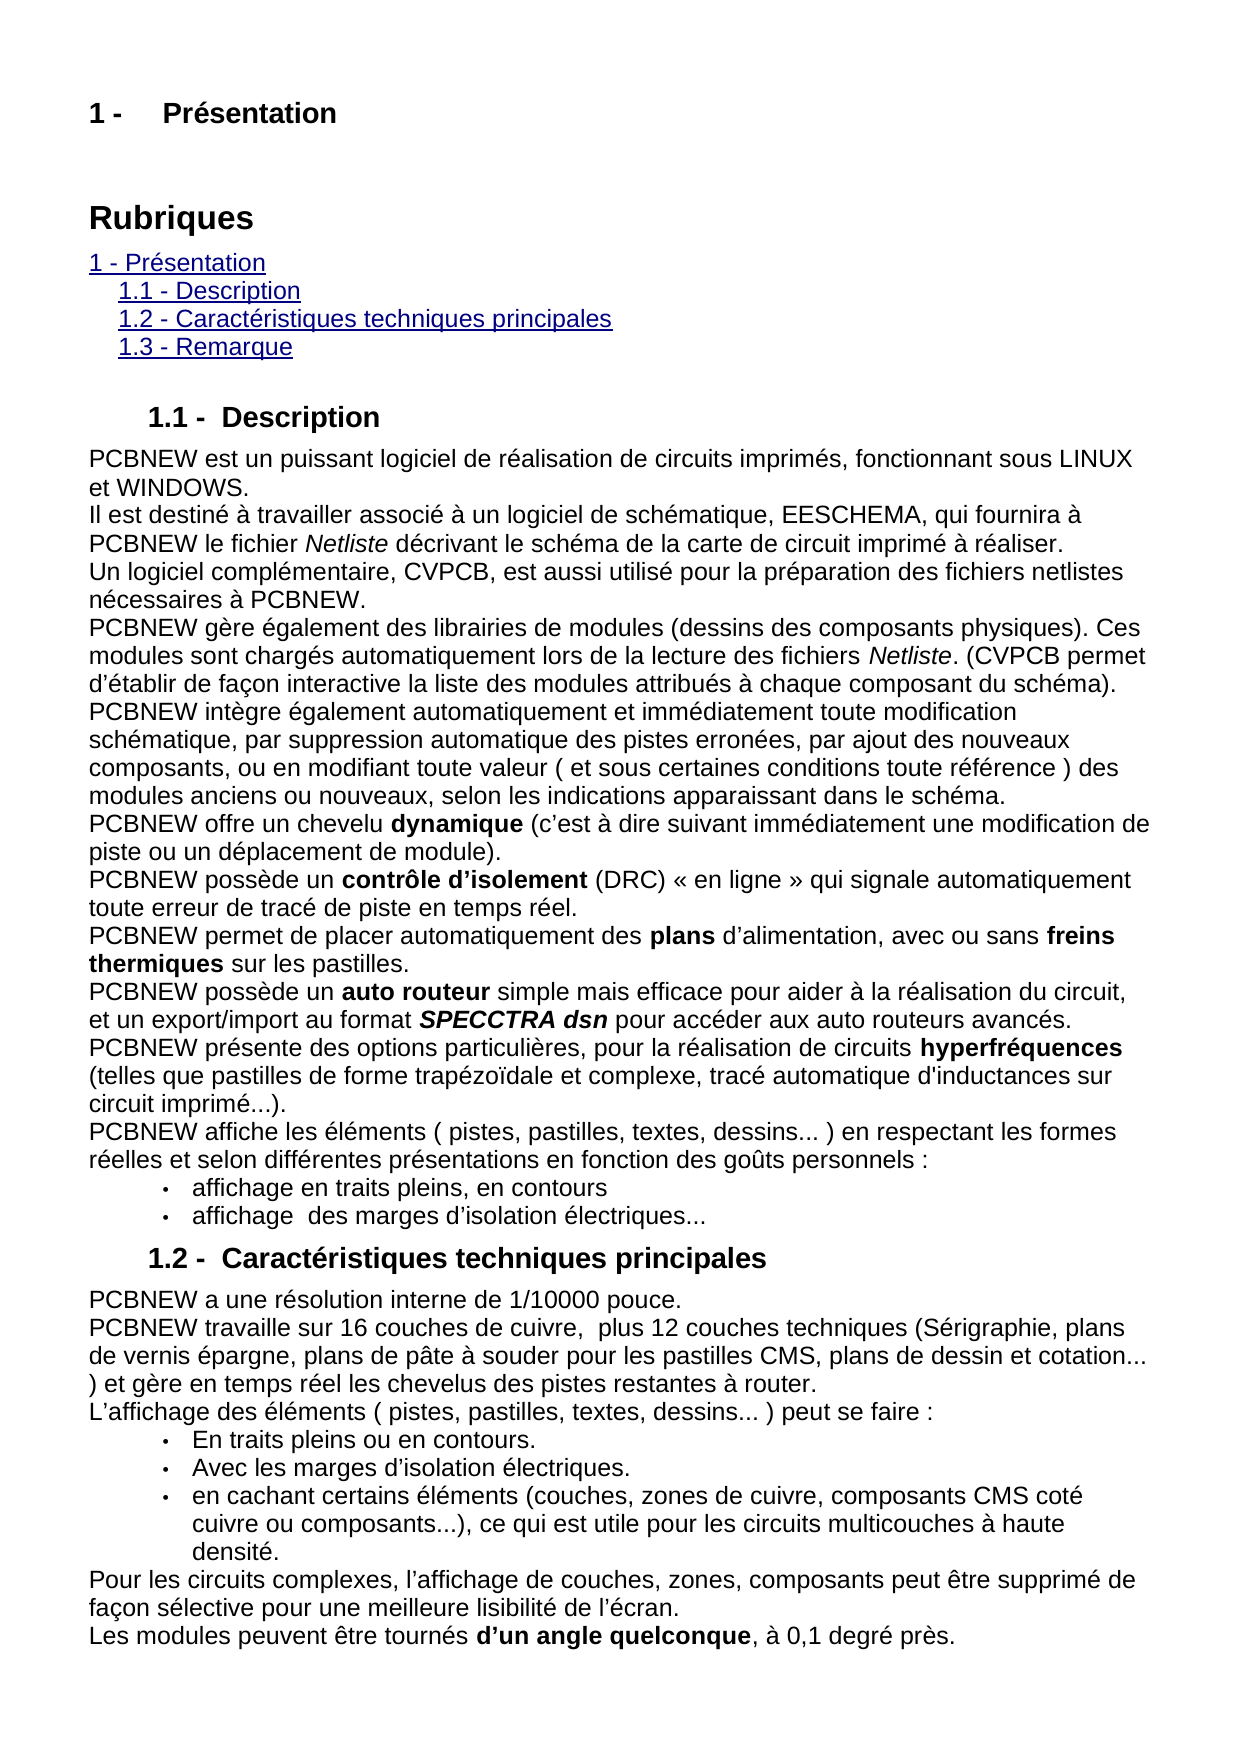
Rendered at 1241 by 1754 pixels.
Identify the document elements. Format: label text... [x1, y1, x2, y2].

text 1.3 - Remarque [118, 333, 1152, 361]
text Pour les circuits complexes, l’affichage de couches, zones, composants peut être supprimé de façon sélective pour une meilleure lisibilité de l’écran. [88, 1566, 1152, 1622]
text PCBNEW intègre également automatiquement et immédiatement toute modification schématique, par suppression automatique des pistes erronées, par ajout des nouveaux composants, ou en modifiant toute valeur ( et sous certaines conditions toute référence ) des modules anciens ou nouveaux, selon les indications apparaissant dans le schéma. [88, 698, 1152, 810]
text Les modules peuvent être tournés d’un angle quelconque, à 0,1 degré près. [88, 1622, 1152, 1650]
list Avec les marges d’isolation électriques. [162, 1454, 1152, 1482]
text PCBNEW gère également des librairies de modules (dessins des composants physiques). Ces modules sont chargés automatiquement lors de la lecture des fichiers Netliste. (CVPCB permet d’établir de façon interactive la liste des modules attribués à chaque composant du schéma). [88, 613, 1152, 698]
text 1.2 - Caractéristiques techniques principales [118, 305, 1152, 333]
text PCBNEW offre un chevelu dynamique (c’est à dire suivant immédiatement une modification de piste ou un déplacement de module). [88, 810, 1152, 866]
text PCBNEW affiche les éléments ( pistes, pastilles, textes, dessins... ) en respectant les formes réelles et selon différentes présentations en fonction des goûts personnels : [88, 1118, 1152, 1174]
text PCBNEW possède un auto routeur simple mais efficace pour aider à la réalisation du circuit, et un export/import au format SPECCTRA dsn pour accéder aux auto routeurs avancés. [88, 978, 1152, 1034]
text Un logiciel complémentaire, CVPCB, est aussi utilisé pour la préparation des fichiers netlistes nécessaires à PCBNEW. [88, 557, 1152, 613]
list En traits pleins ou en contours. [162, 1426, 1152, 1454]
text PCBNEW travaille sur 16 couches de cuivre, plus 12 couches techniques (Sérigraphie, plans de vernis épargne, plans de pâte à souder pour les pastilles CMS, plans de dessin et cotation... ) et gère en temps réel les chevelus des pistes restantes à router. [88, 1314, 1152, 1398]
text L’affichage des éléments ( pistes, pastilles, textes, dessins... ) peut se faire : [88, 1398, 1152, 1426]
subtitle Caractéristiques techniques principales [148, 1242, 1152, 1274]
list en cachant certains éléments (couches, zones de cuivre, composants CMS coté cuivre ou composants...), ce qui est utile pour les circuits multicouches à haute densité. [162, 1482, 1152, 1566]
list affichage en traits pleins, en contours [162, 1174, 1152, 1202]
text PCBNEW possède un contrôle d’isolement (DRC) « en ligne » qui signale automatiquement toute erreur de tracé de piste en temps réel. [88, 866, 1152, 922]
text PCBNEW a une résolution interne de 1/10000 pouce. [88, 1286, 1152, 1314]
text PCBNEW est un puissant logiciel de réalisation de circuits imprimés, fonctionnant sous LINUX et WINDOWS. [88, 445, 1152, 501]
text PCBNEW présente des options particulières, pour la réalisation de circuits hyperfréquences (telles que pastilles de forme trapézoïdale et complexe, tracé automatique d'inductances sur circuit imprimé...). [88, 1034, 1152, 1118]
text 1.1 - Description [118, 277, 1152, 305]
subtitle Rubriques [88, 199, 1152, 237]
text 1 - Présentation [88, 249, 1152, 277]
subtitle Description [148, 401, 1152, 434]
text PCBNEW permet de placer automatiquement des plans d’alimentation, avec ou sans freins thermiques sur les pastilles. [88, 922, 1152, 978]
text Il est destiné à travailler associé à un logiciel de schématique, EESCHEMA, qui fournira à PCBNEW le fichier Netliste décrivant le schéma de la carte de circuit imprimé à réaliser. [88, 501, 1152, 557]
list affichage des marges d’isolation électriques... [162, 1202, 1152, 1230]
subtitle Présentation [88, 97, 1152, 130]
